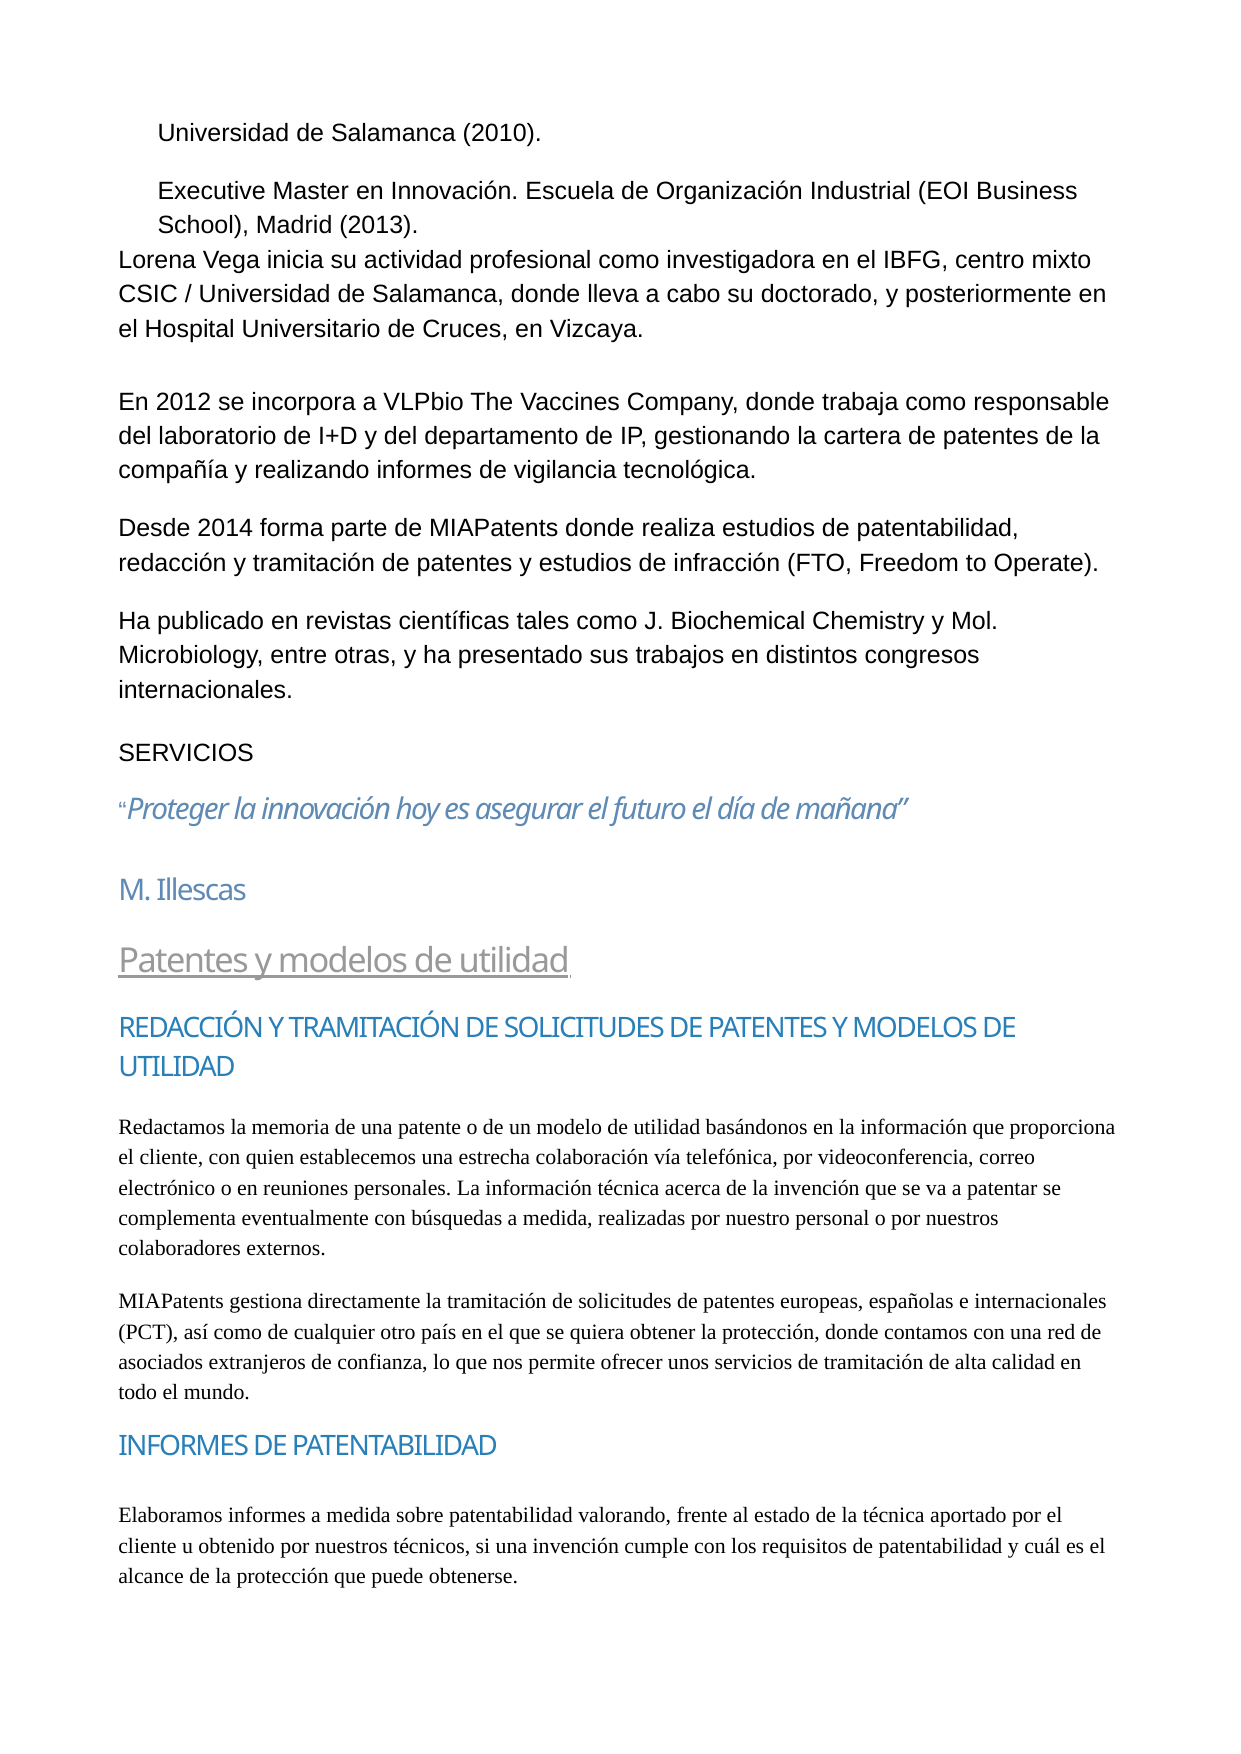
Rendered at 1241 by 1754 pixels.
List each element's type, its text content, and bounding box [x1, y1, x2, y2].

text Redactamos la memoria de una patente o de un modelo de utilidad basándonos en la información que proporciona el cliente, con quien establecemos una estrecha colaboración vía telefónica, por videoconferencia, correo electrónico o en reuniones personales. La información técnica acerca de la invención que se va a patentar se complementa eventualmente con búsquedas a medida, realizadas por nuestro personal o por nuestros colaboradores externos. [118, 1114, 1122, 1260]
text Universidad de Salamanca (2010). [157, 118, 1122, 147]
text Executive Master en Innovación. Escuela de Organización Industrial (EOI Business School), Madrid (2013). [157, 176, 1122, 239]
subtitle REDACCIÓN Y TRAMITACIÓN DE SOLICITUDES DE PATENTES Y MODELOS DE UTILIDAD [118, 1008, 1122, 1084]
subtitle “Proteger la innovación hoy es asegurar el futuro el día de mañana” M. Illescas [118, 787, 1122, 909]
text En 2012 se incorpora a VLPbio The Vaccines Company, donde trabaja como responsable del laboratorio de I+D y del departamento de IP, gestionando la cartera de patentes de la compañía y realizando informes de vigilancia tecnológica. [118, 386, 1122, 484]
text Ha publicado en revistas científicas tales como J. Biochemical Chemistry y Mol. Microbiology, entre otras, y ha presentado sus trabajos en distintos congresos internacionales. [118, 606, 1122, 703]
text SERVICIOS [118, 738, 1122, 767]
subtitle INFORMES DE PATENTABILIDAD [118, 1425, 1122, 1463]
text Elaboramos informes a medida sobre patentabilidad valorando, frente al estado de la técnica aportado por el cliente u obtenido por nuestros técnicos, si una invención cumple con los requisitos de patentabilidad y cuál es el alcance de la protección que puede obtenerse. [118, 1502, 1122, 1588]
text Lorena Vega inicia su actividad profesional como investigadora en el IBFG, centro mixto CSIC / Universidad de Salamanca, donde lleva a cabo su doctorado, y posteriormente en el Hospital Universitario de Cruces, en Vizcaya. [118, 245, 1122, 343]
text Desde 2014 forma parte de MIAPatents donde realiza estudios de patentabilidad, redacción y tramitación de patentes y estudios de infracción (FTO, Freedom to Operate). [118, 513, 1122, 577]
text MIAPatents gestiona directamente la tramitación de solicitudes de patentes europeas, españolas e internacionales (PCT), así como de cualquier otro país en el que se quiera obtener la protección, donde contamos con una red de asociados extranjeros de confianza, lo que nos permite ofrecer unos servicios de tramitación de alta calidad en todo el mundo. [118, 1288, 1122, 1404]
subtitle Patentes y modelos de utilidad [118, 936, 1122, 983]
